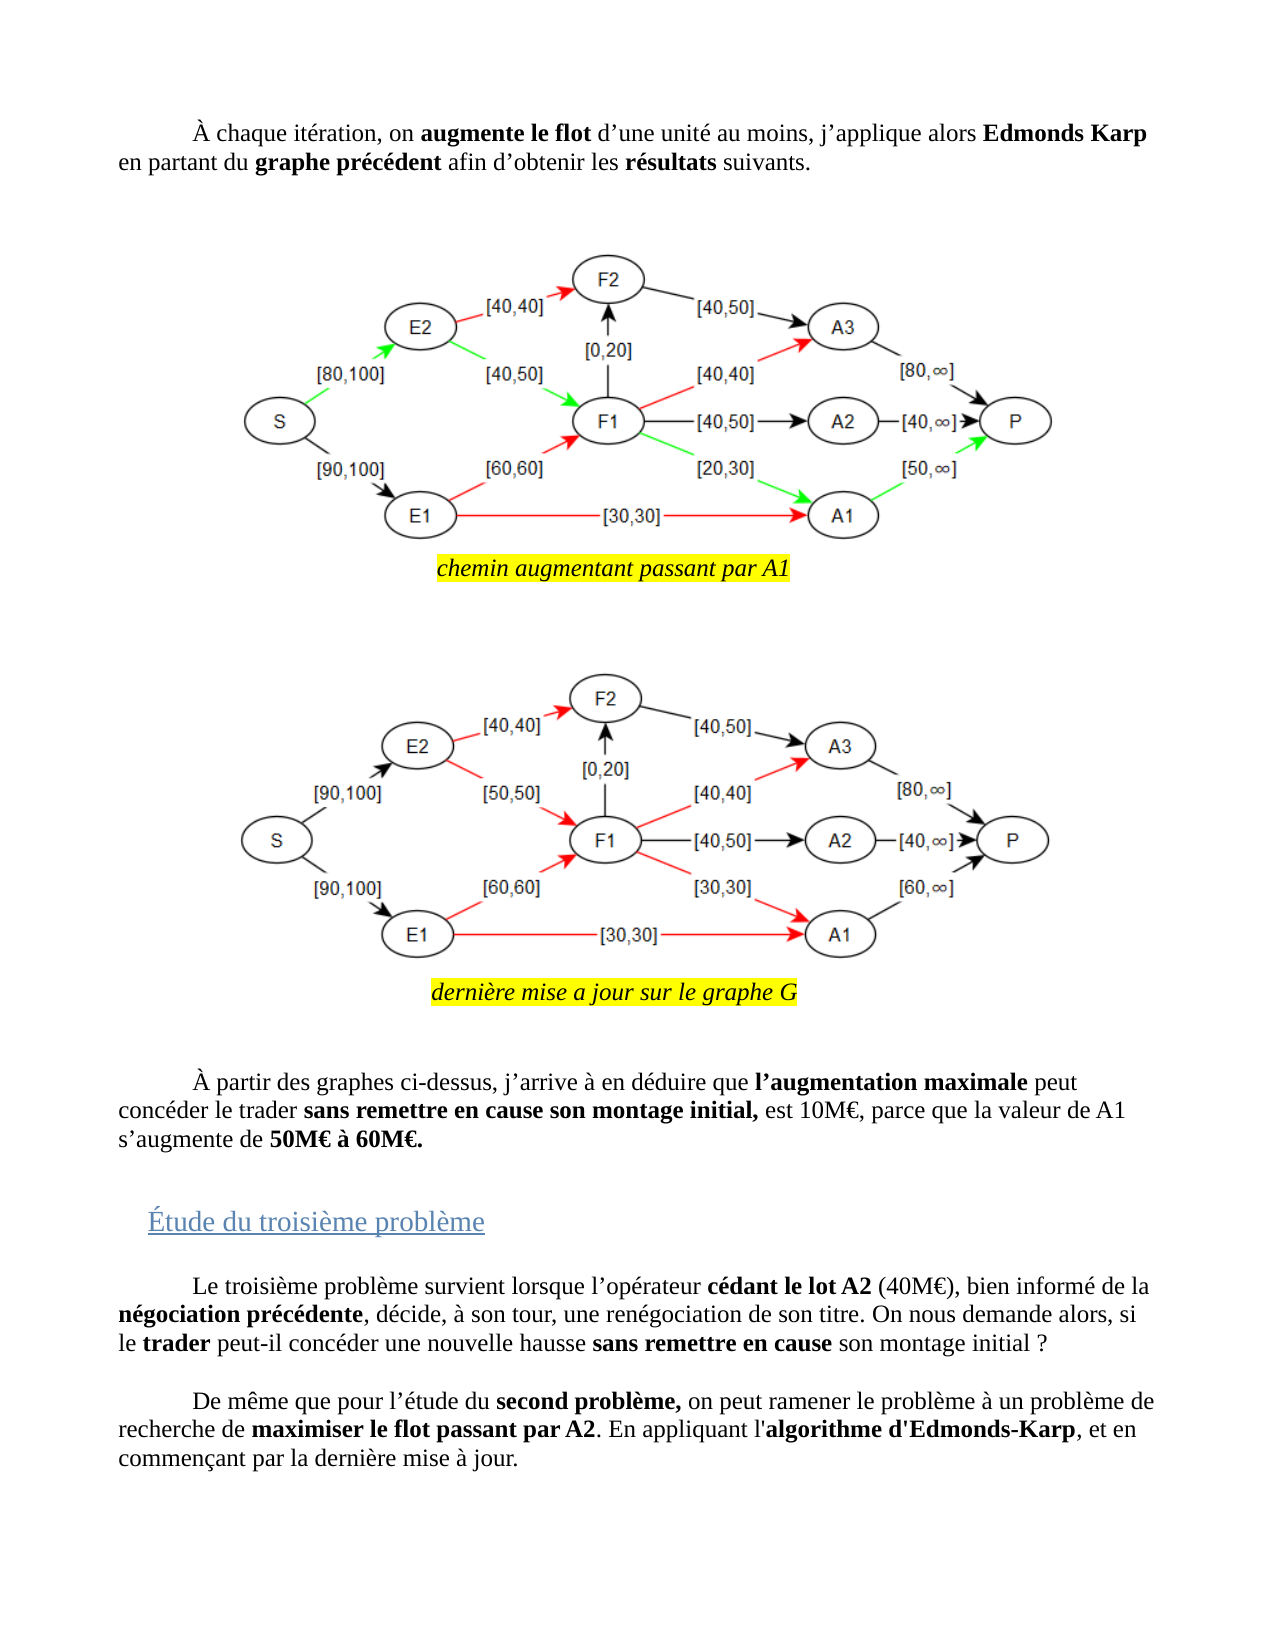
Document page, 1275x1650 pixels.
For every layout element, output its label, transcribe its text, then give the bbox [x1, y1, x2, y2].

text À chaque itération, on augmente le flot d’une unité au moins, j’applique alors Edmonds Karp en partant du graphe précédent afin d’obtenir les résultats suivants. [118, 118, 1157, 176]
text Le troisième problème survient lorsque l’opérateur cédant le lot A2 (40M€), bien informé de la négociation précédente, décide, à son tour, une renégociation de son titre. On nous demande alors, si le trader peut-il concéder une nouvelle hausse sans remettre en cause son montage initial ? [118, 1271, 1157, 1357]
picture [208, 245, 1067, 554]
text dernière mise a jour sur le graphe G [191, 978, 1087, 1006]
text chemin augmentant passant par A1 [209, 554, 1066, 582]
picture [190, 645, 1088, 978]
text Étude du troisième problème [118, 1204, 1157, 1238]
text De même que pour l’étude du second problème, on peut ramener le problème à un problème de recherche de maximiser le flot passant par A2. En appliquant l'algorithme d'Edmonds-Karp, et en commençant par la dernière mise à jour. [118, 1386, 1157, 1472]
text À partir des graphes ci-dessus, j’arrive à en déduire que l’augmentation maximale peut concéder le trader sans remettre en cause son montage initial, est 10M€, parce que la valeur de A1 s’augmente de 50M€ à 60M€. [118, 1067, 1157, 1153]
